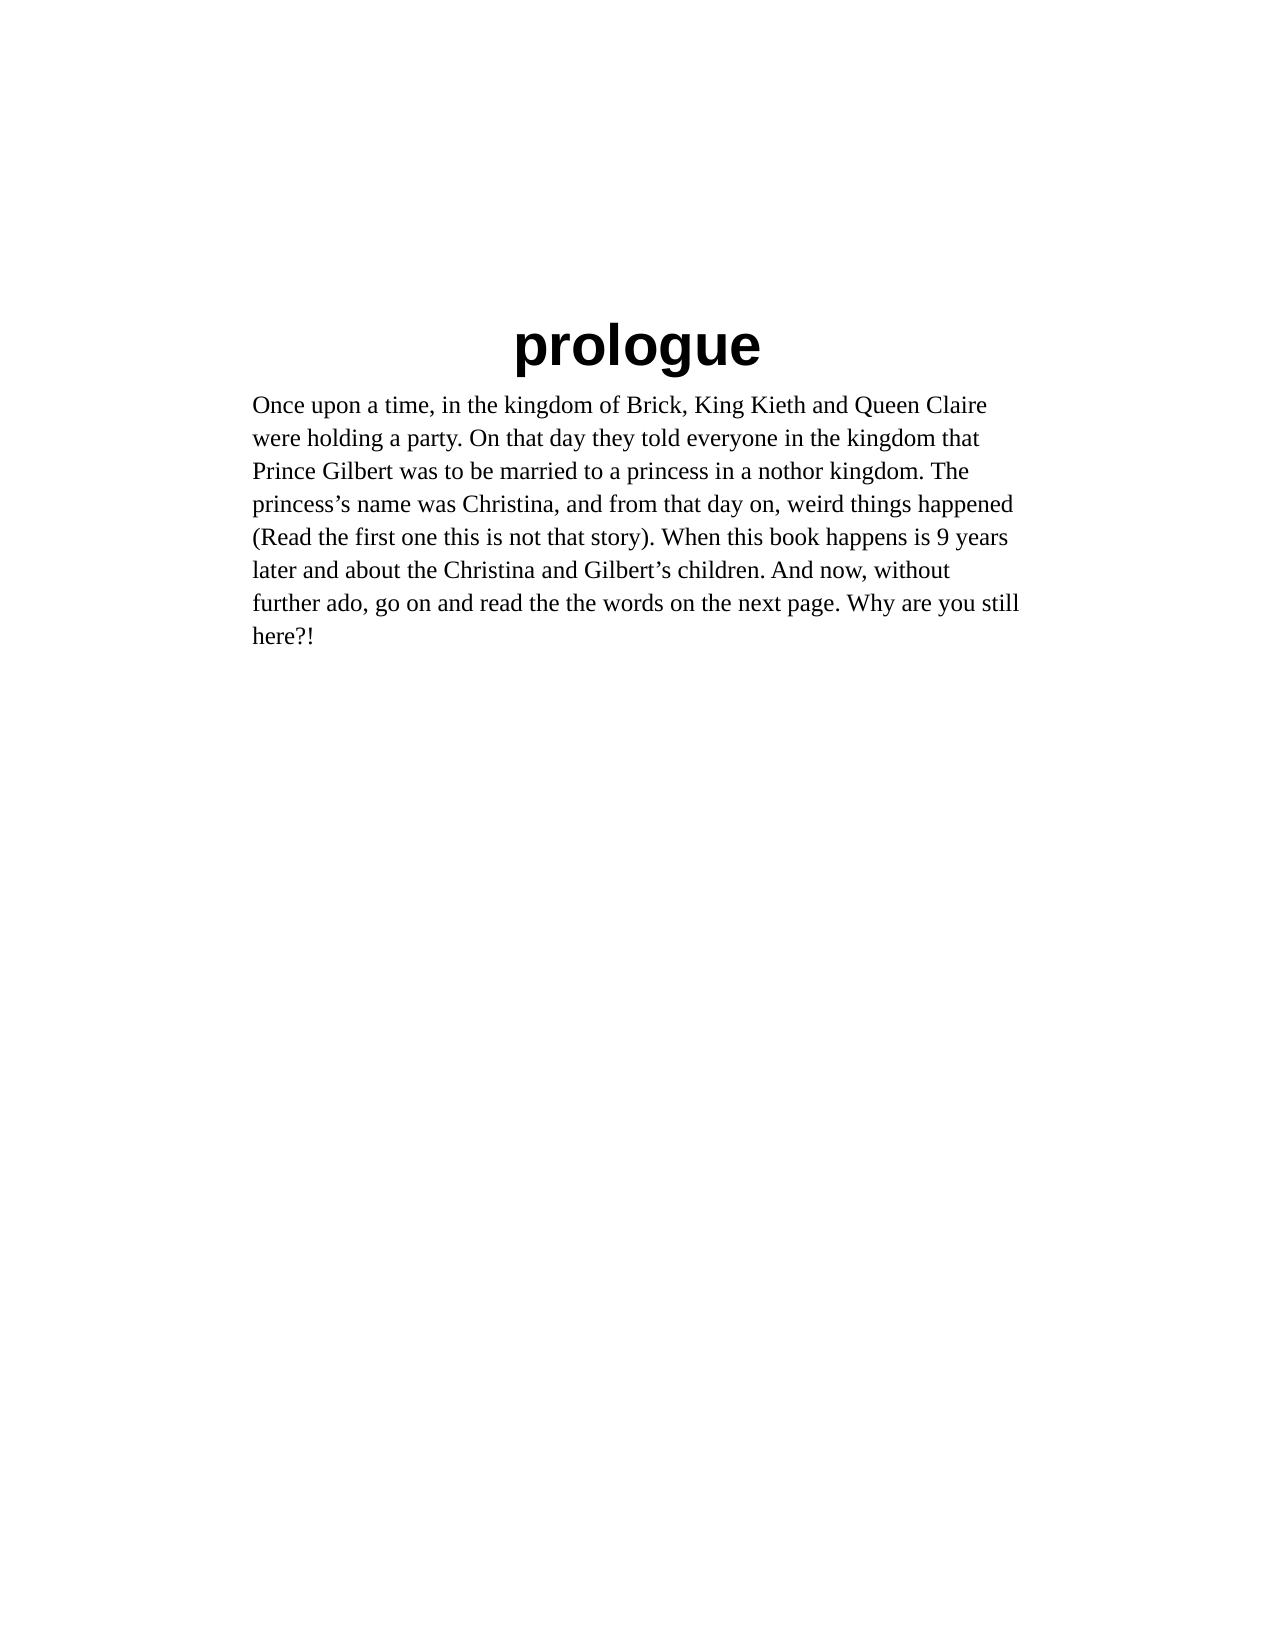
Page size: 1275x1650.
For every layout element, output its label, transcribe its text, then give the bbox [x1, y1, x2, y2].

title prologue [252, 310, 1023, 377]
text Once upon a time, in the kingdom of Brick, King Kieth and Queen Claire were holding a party. On that day they told everyone in the kingdom that Prince Gilbert was to be married to a princess in a nothor kingdom. The princess’s name was Christina, and from that day on, weird things happened (Read the first one this is not that story). When this book happens is 9 years later and about the Christina and Gilbert’s children. And now, without further ado, go on and read the the words on the next page. Why are you still here?! [252, 390, 1023, 650]
